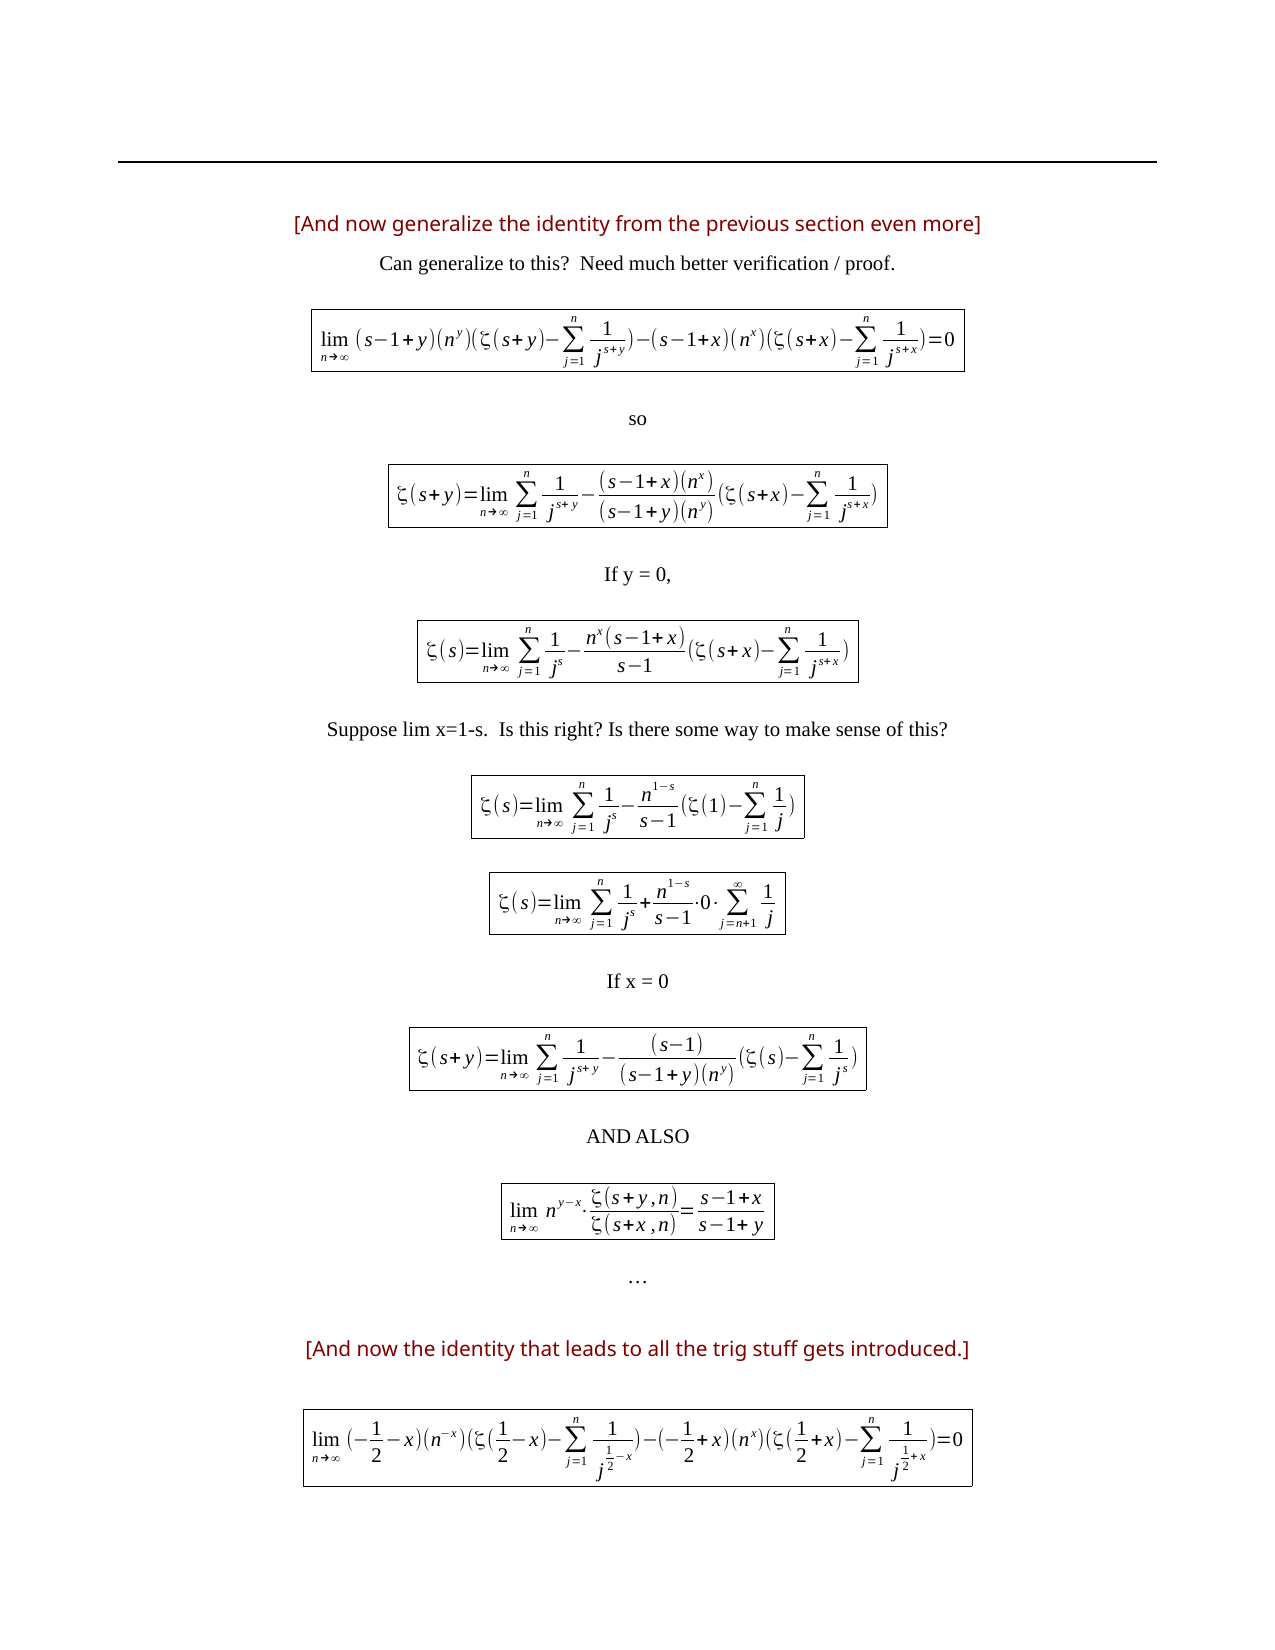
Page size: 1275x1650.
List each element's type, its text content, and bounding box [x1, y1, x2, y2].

text so [118, 406, 1157, 430]
text [And now generalize the identity from the previous section even more] [118, 209, 1157, 238]
text Can generalize to this? Need much better verification / proof. [118, 251, 1157, 274]
text [And now the identity that leads to all the trig stuff gets introduced.] [118, 1334, 1157, 1363]
text If x = 0 [118, 969, 1157, 993]
text … [118, 1263, 1157, 1288]
text Suppose lim x=1-s. Is this right? Is there some way to make sense of this? [118, 717, 1157, 741]
text If y = 0, [118, 561, 1157, 586]
text AND ALSO [118, 1124, 1157, 1148]
